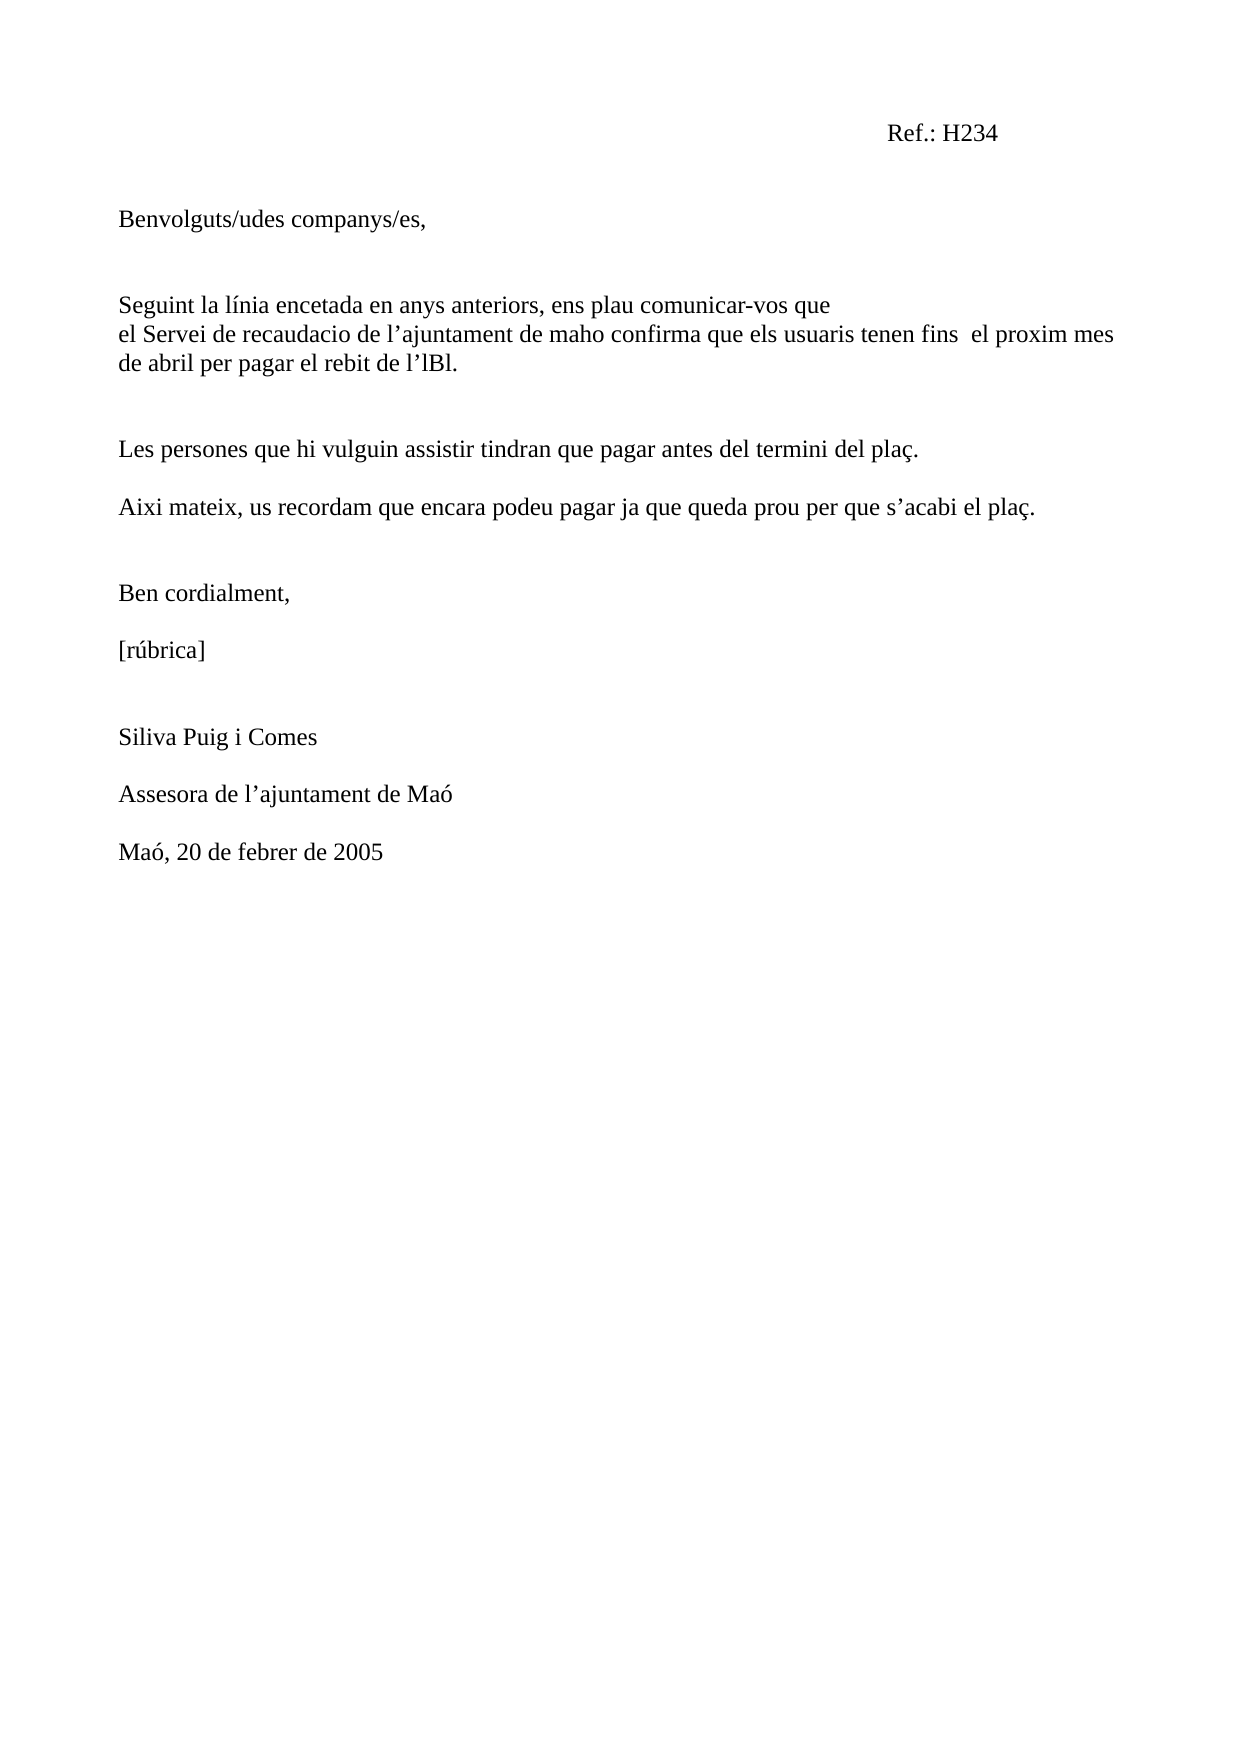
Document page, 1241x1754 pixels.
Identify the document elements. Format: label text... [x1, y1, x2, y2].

text Assesora de l’ajuntament de Maó [118, 779, 1122, 808]
text Seguint la línia encetada en anys anteriors, ens plau comunicar-vos que [118, 291, 1122, 319]
text Benvolguts/udes companys/es, [118, 204, 1122, 233]
text Maó, 20 de febrer de 2005 [118, 837, 1122, 866]
text Ben cordialment, [118, 578, 1122, 607]
text Les persones que hi vulguin assistir tindran que pagar antes del termini del plaç. [118, 434, 1122, 463]
text Aixi mateix, us recordam que encara podeu pagar ja que queda prou per que s’acabi el plaç. [118, 492, 1122, 521]
text Ref.: H234 [118, 118, 1122, 147]
text el Servei de recaudacio de l’ajuntament de maho confirma que els usuaris tenen fins el proxim mes de abril per pagar el rebit de l’lBl. [118, 319, 1122, 377]
text Siliva Puig i Comes [118, 722, 1122, 751]
text [rúbrica] [118, 636, 1122, 664]
